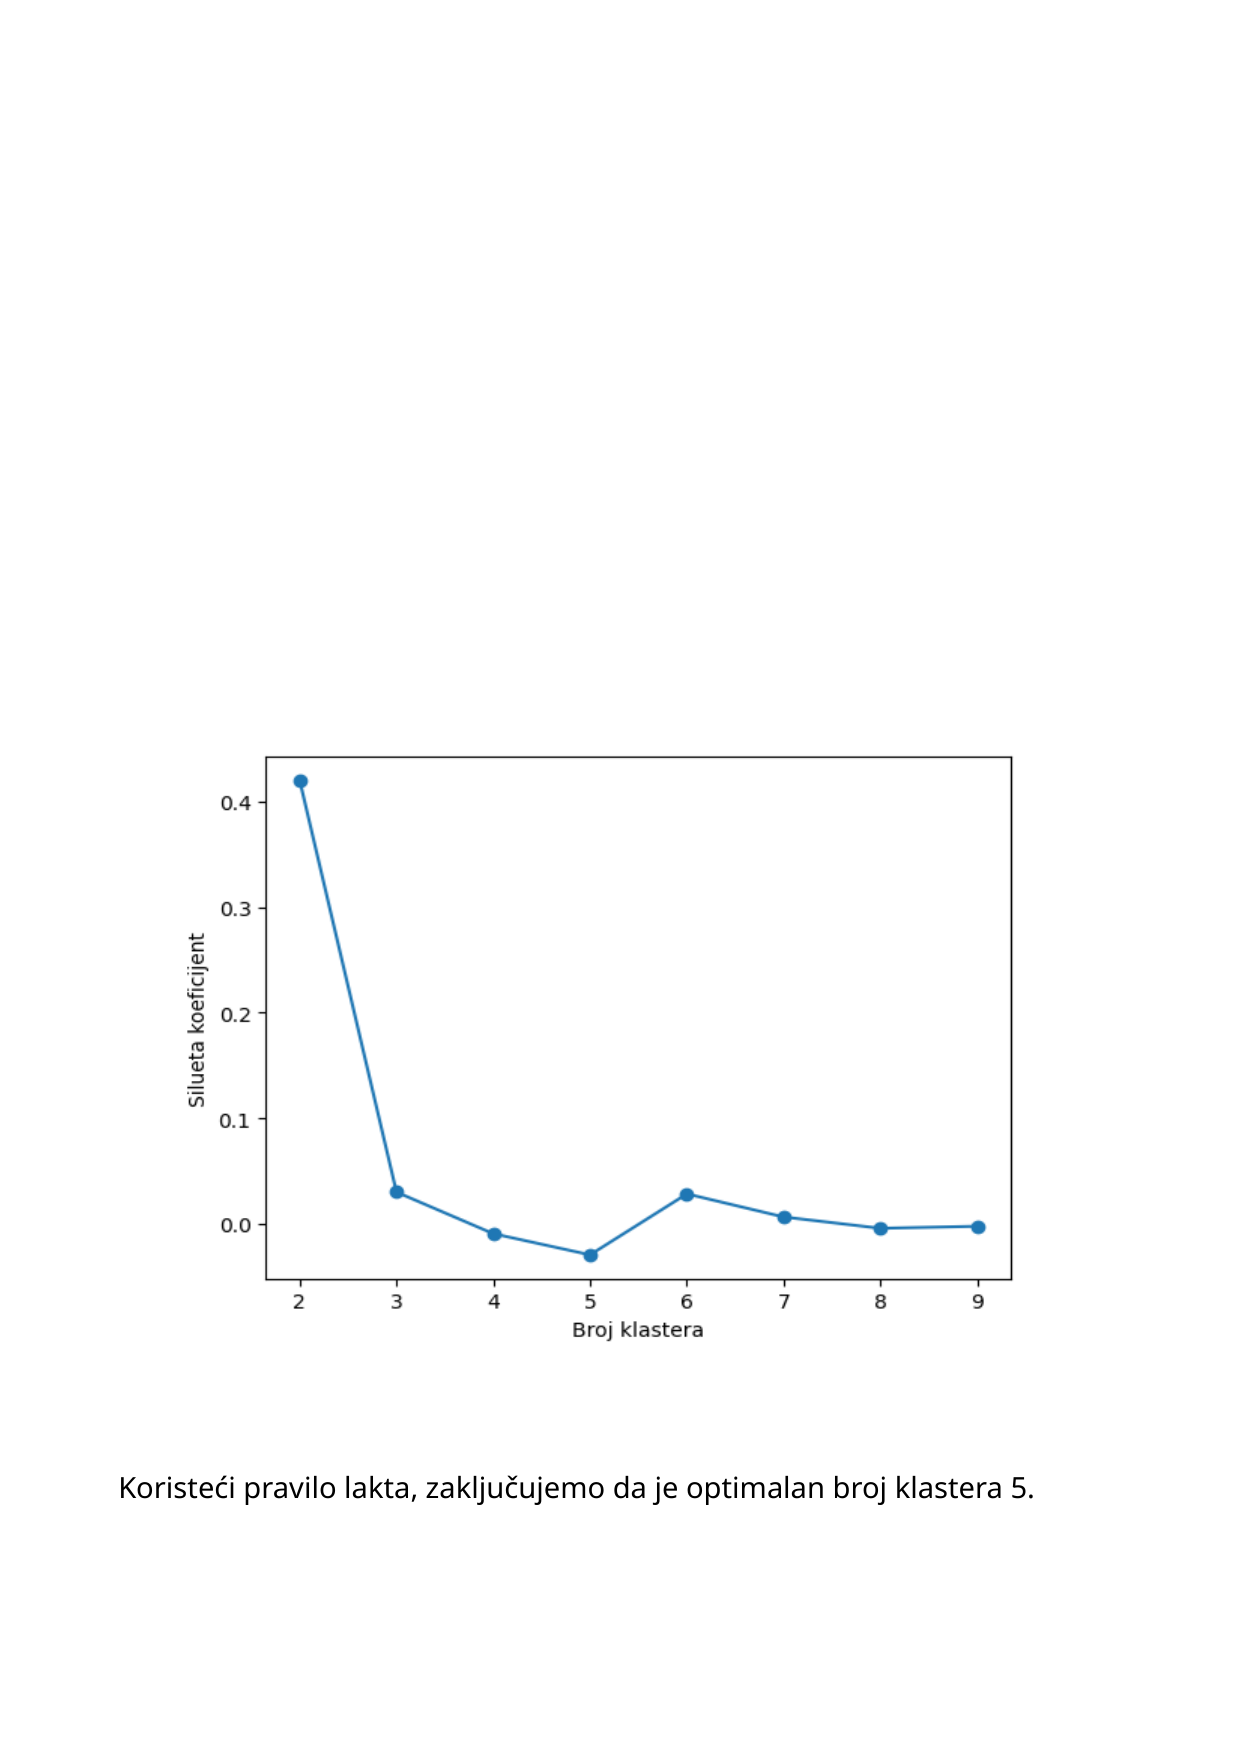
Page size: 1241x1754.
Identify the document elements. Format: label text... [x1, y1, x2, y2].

picture [174, 745, 1025, 1354]
text Koristeći pravilo lakta, zaključujemo da je optimalan broj klastera 5. [118, 1467, 1122, 1507]
